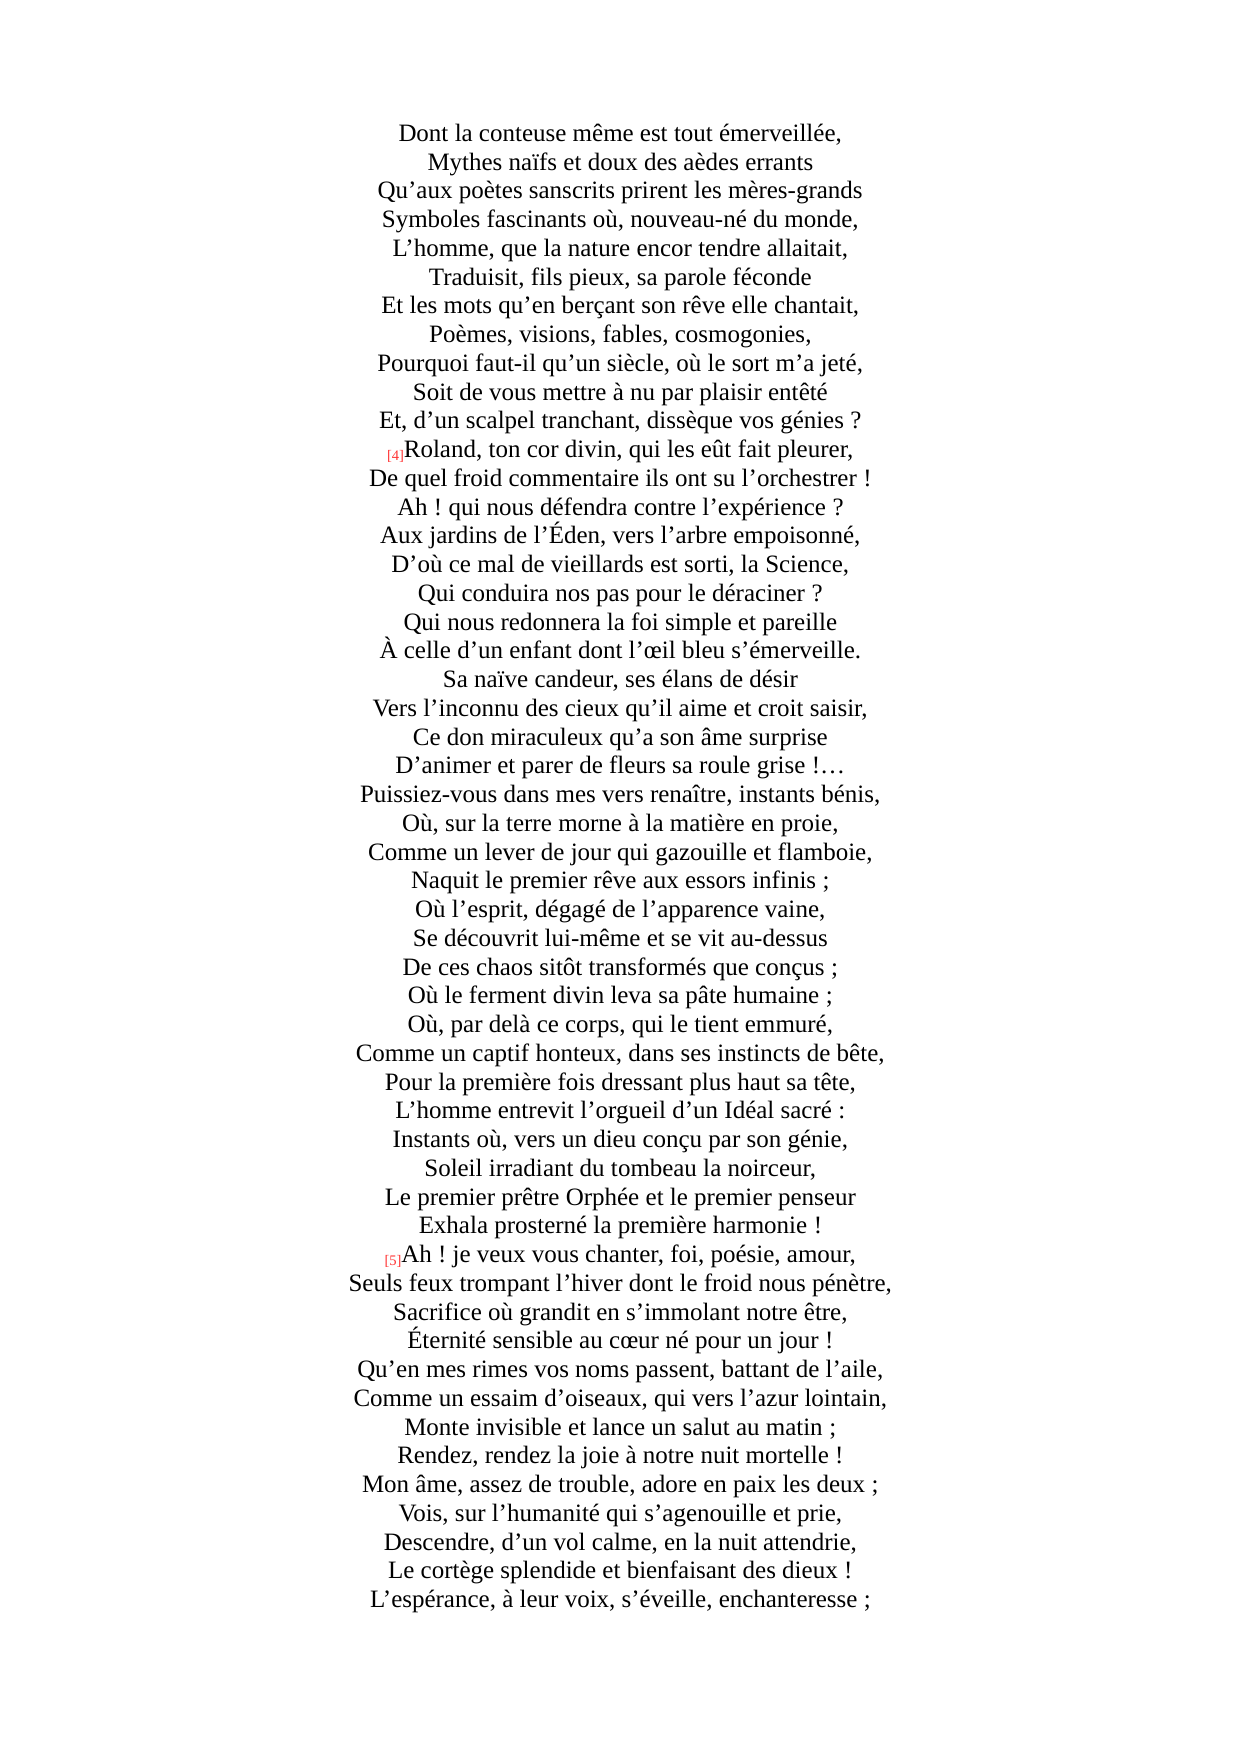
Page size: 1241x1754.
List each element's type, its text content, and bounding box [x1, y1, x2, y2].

text Comme un lever de jour qui gazouille et flamboie, [118, 837, 1122, 866]
text Comme un essaim d’oiseaux, qui vers l’azur lointain, [118, 1383, 1122, 1412]
text Descendre, d’un vol calme, en la nuit attendrie, [118, 1527, 1122, 1556]
text Comme un captif honteux, dans ses instincts de bête, [118, 1038, 1122, 1067]
text Mon âme, assez de trouble, adore en paix les deux ; [118, 1469, 1122, 1498]
text Exhala prosterné la première harmonie ! [118, 1211, 1122, 1239]
text Qui nous redonnera la foi simple et pareille [118, 607, 1122, 636]
text L’espérance, à leur voix, s’éveille, enchanteresse ; [118, 1584, 1122, 1613]
text Le premier prêtre Orphée et le premier penseur [118, 1182, 1122, 1211]
text Où le ferment divin leva sa pâte humaine ; [118, 981, 1122, 1009]
text Qu’aux poètes sanscrits prirent les mères-grands [118, 176, 1122, 204]
text Aux jardins de l’Éden, vers l’arbre empoisonné, [118, 521, 1122, 549]
text Sa naïve candeur, ses élans de désir [118, 664, 1122, 693]
text Mythes naïfs et doux des aèdes errants [118, 147, 1122, 176]
text Monte invisible et lance un salut au matin ; [118, 1412, 1122, 1441]
text Ah ! qui nous défendra contre l’expérience ? [118, 492, 1122, 521]
text Se découvrit lui-même et se vit au-dessus [118, 923, 1122, 952]
text Poèmes, visions, fables, cosmogonies, [118, 319, 1122, 348]
text Où, par delà ce corps, qui le tient emmuré, [118, 1009, 1122, 1038]
text Rendez, rendez la joie à notre nuit mortelle ! [118, 1441, 1122, 1469]
text Qu’en mes rimes vos noms passent, battant de l’aile, [118, 1354, 1122, 1383]
text Qui conduira nos pas pour le déraciner ? [118, 578, 1122, 607]
text Pourquoi faut-il qu’un siècle, où le sort m’a jeté, [118, 348, 1122, 377]
text Puissiez-vous dans mes vers renaître, instants bénis, [118, 779, 1122, 808]
text Sacrifice où grandit en s’immolant notre être, [118, 1297, 1122, 1326]
text Le cortège splendide et bienfaisant des dieux ! [118, 1556, 1122, 1584]
text D’animer et parer de fleurs sa roule grise !… [118, 751, 1122, 779]
text Éternité sensible au cœur né pour un jour ! [118, 1326, 1122, 1354]
text Vers l’inconnu des cieux qu’il aime et croit saisir, [118, 693, 1122, 722]
text Seuls feux trompant l’hiver dont le froid nous pénètre, [118, 1268, 1122, 1297]
text Et, d’un scalpel tranchant, dissèque vos génies ? [118, 406, 1122, 434]
text À celle d’un enfant dont l’œil bleu s’émerveille. [118, 636, 1122, 664]
text L’homme entrevit l’orgueil d’un Idéal sacré : [118, 1096, 1122, 1124]
text Ce don miraculeux qu’a son âme surprise [118, 722, 1122, 751]
text Instants où, vers un dieu conçu par son génie, [118, 1124, 1122, 1153]
text D’où ce mal de vieillards est sorti, la Science, [118, 549, 1122, 578]
text Et les mots qu’en berçant son rêve elle chantait, [118, 291, 1122, 319]
text Symboles fascinants où, nouveau-né du monde, [118, 204, 1122, 233]
text Où l’esprit, dégagé de l’apparence vaine, [118, 894, 1122, 923]
text Où, sur la terre morne à la matière en proie, [118, 808, 1122, 837]
text De ces chaos sitôt transformés que conçus ; [118, 952, 1122, 981]
text Vois, sur l’humanité qui s’agenouille et prie, [118, 1498, 1122, 1527]
text L’homme, que la nature encor tendre allaitait, [118, 233, 1122, 262]
text [5]Ah ! je veux vous chanter, foi, poésie, amour, [118, 1239, 1122, 1268]
text Traduisit, fils pieux, sa parole féconde [118, 262, 1122, 291]
text Pour la première fois dressant plus haut sa tête, [118, 1067, 1122, 1096]
text De quel froid commentaire ils ont su l’orchestrer ! [118, 463, 1122, 492]
text Soit de vous mettre à nu par plaisir entêté [118, 377, 1122, 406]
text Dont la conteuse même est tout émerveillée, [118, 118, 1122, 147]
text Soleil irradiant du tombeau la noirceur, [118, 1153, 1122, 1182]
text Naquit le premier rêve aux essors infinis ; [118, 866, 1122, 894]
text [4]Roland, ton cor divin, qui les eût fait pleurer, [118, 434, 1122, 463]
